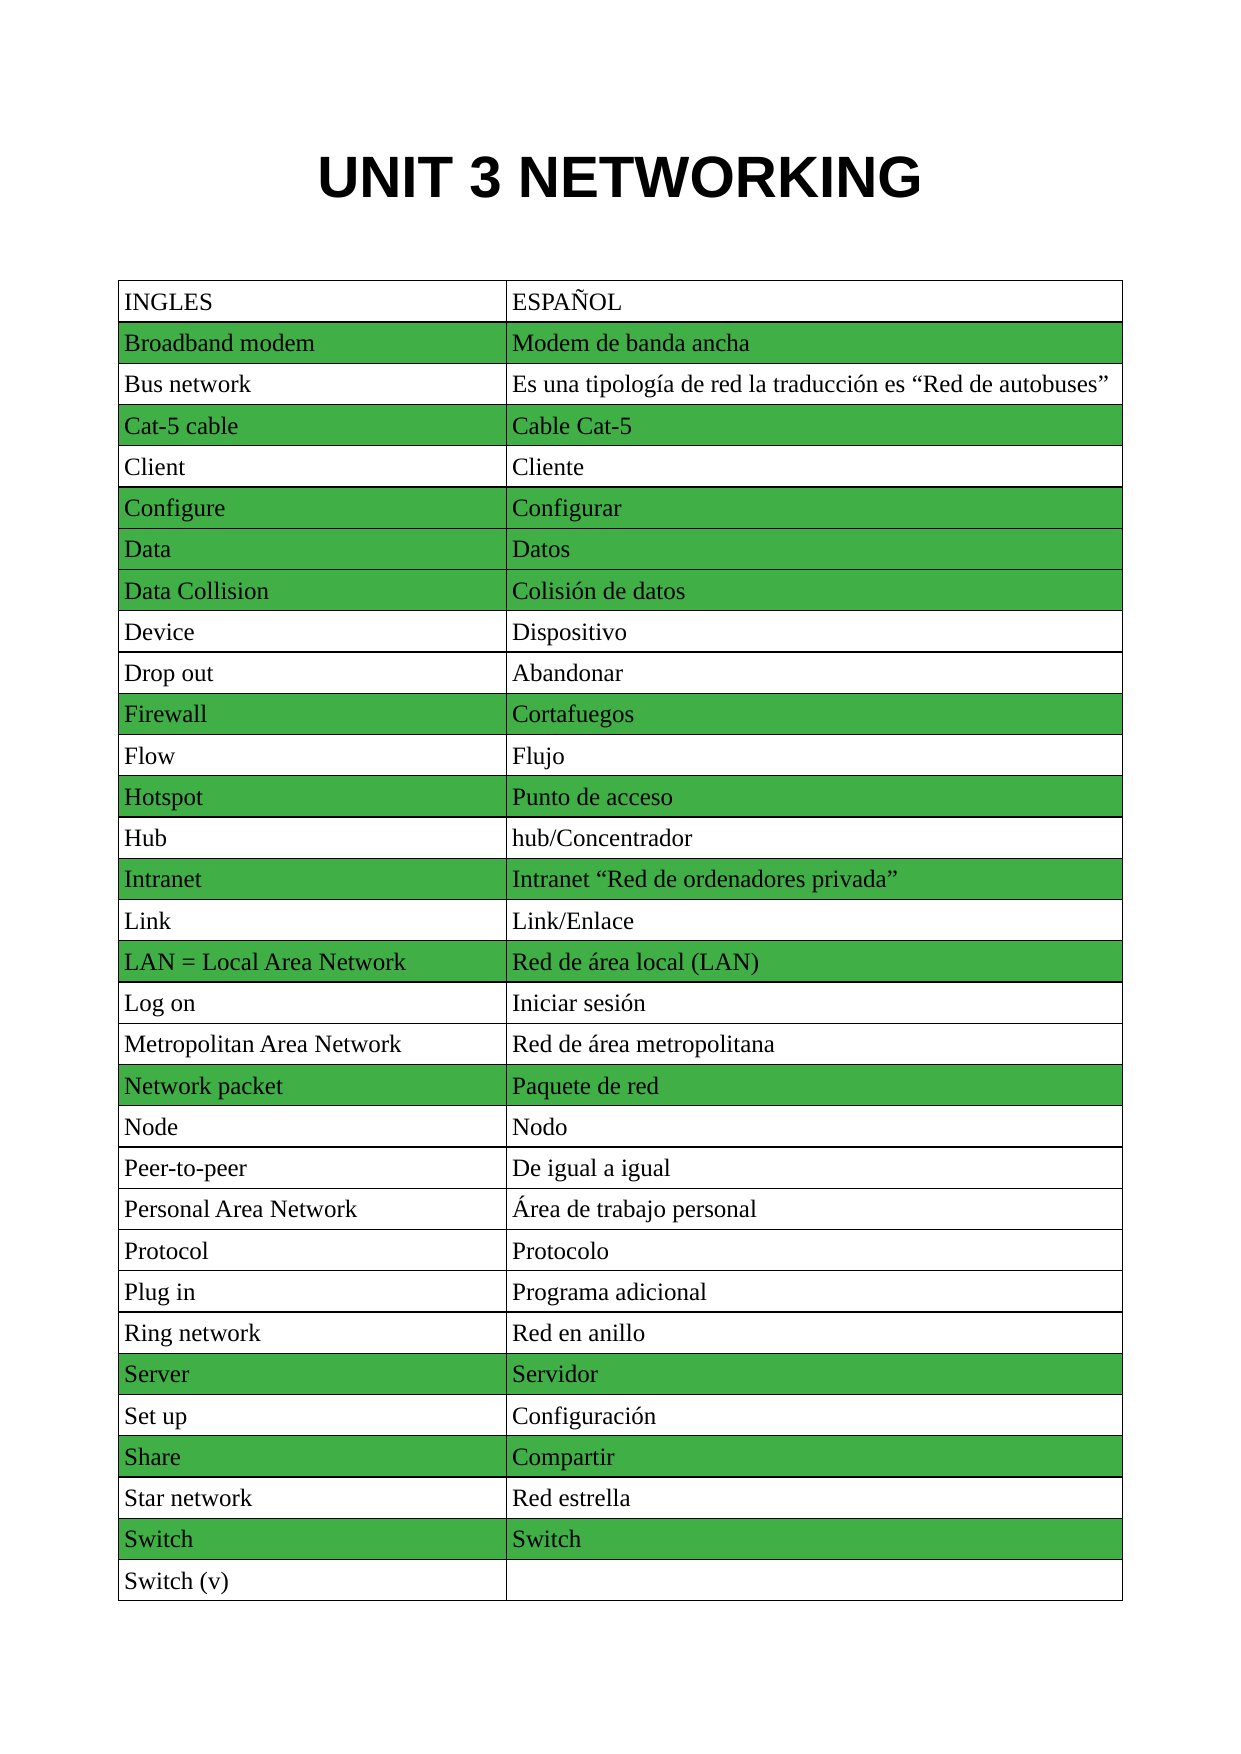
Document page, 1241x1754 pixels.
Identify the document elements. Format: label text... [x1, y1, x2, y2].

table_cell Share [119, 1436, 506, 1476]
table_cell Metropolitan Area Network [119, 1024, 506, 1064]
table_cell Cat-5 cable [119, 405, 506, 445]
table_cell De igual a igual [507, 1148, 1122, 1188]
table_cell Cable Cat-5 [507, 405, 1122, 445]
table_cell Punto de acceso [507, 776, 1122, 816]
table_cell Bus network [119, 364, 506, 404]
table_cell Link/Enlace [507, 900, 1122, 940]
table_cell Configurar [507, 488, 1122, 528]
table_cell Star network [119, 1478, 506, 1518]
table_cell Data [119, 529, 506, 569]
table_cell Intranet “Red de ordenadores privada” [507, 859, 1122, 899]
table_cell Cliente [507, 446, 1122, 486]
table_cell hub/Concentrador [507, 818, 1122, 858]
table_cell Red de área local (LAN) [507, 941, 1122, 981]
table_cell Hotspot [119, 776, 506, 816]
table_cell Drop out [119, 653, 506, 693]
table_cell Broadband modem [119, 323, 506, 363]
table_header ESPAÑOL [507, 281, 1122, 321]
table_cell Flujo [507, 735, 1122, 775]
table_cell Flow [119, 735, 506, 775]
table_cell Switch (v) [119, 1560, 506, 1600]
table_cell Datos [507, 529, 1122, 569]
table_cell Paquete de red [507, 1065, 1122, 1105]
table_cell Servidor [507, 1354, 1122, 1394]
table_cell Protocol [119, 1230, 506, 1270]
table_cell Red de área metropolitana [507, 1024, 1122, 1064]
table_cell Configure [119, 488, 506, 528]
table_cell Es una tipología de red la traducción es “Red de autobuses” [507, 364, 1122, 404]
table_cell LAN = Local Area Network [119, 941, 506, 981]
table_cell Set up [119, 1395, 506, 1435]
table_cell Modem de banda ancha [507, 323, 1122, 363]
table_cell Network packet [119, 1065, 506, 1105]
table_cell Dispositivo [507, 611, 1122, 651]
table_cell Red estrella [507, 1478, 1122, 1518]
table_cell Configuración [507, 1395, 1122, 1435]
table_cell Programa adicional [507, 1271, 1122, 1311]
table_cell Switch [507, 1519, 1122, 1559]
title UNIT 3 NETWORKING [118, 143, 1122, 210]
table_cell Switch [119, 1519, 506, 1559]
table_cell Peer-to-peer [119, 1148, 506, 1188]
table_cell Server [119, 1354, 506, 1394]
table_cell Cortafuegos [507, 694, 1122, 734]
table_cell Área de trabajo personal [507, 1189, 1122, 1229]
table_cell Colisión de datos [507, 570, 1122, 610]
table_cell Device [119, 611, 506, 651]
table_cell Abandonar [507, 653, 1122, 693]
table_cell Ring network [119, 1313, 506, 1353]
table_cell Link [119, 900, 506, 940]
table_cell Nodo [507, 1106, 1122, 1146]
table_header INGLES [119, 281, 506, 321]
table_cell Personal Area Network [119, 1189, 506, 1229]
table_cell Intranet [119, 859, 506, 899]
table_cell Iniciar sesión [507, 983, 1122, 1023]
table_cell Hub [119, 818, 506, 858]
table_cell Node [119, 1106, 506, 1146]
table_cell Compartir [507, 1436, 1122, 1476]
table_cell Red en anillo [507, 1313, 1122, 1353]
table_cell Firewall [119, 694, 506, 734]
table_cell Log on [119, 983, 506, 1023]
table_cell Plug in [119, 1271, 506, 1311]
table_cell Client [119, 446, 506, 486]
table_cell [507, 1560, 1122, 1600]
table_cell Protocolo [507, 1230, 1122, 1270]
table_cell Data Collision [119, 570, 506, 610]
